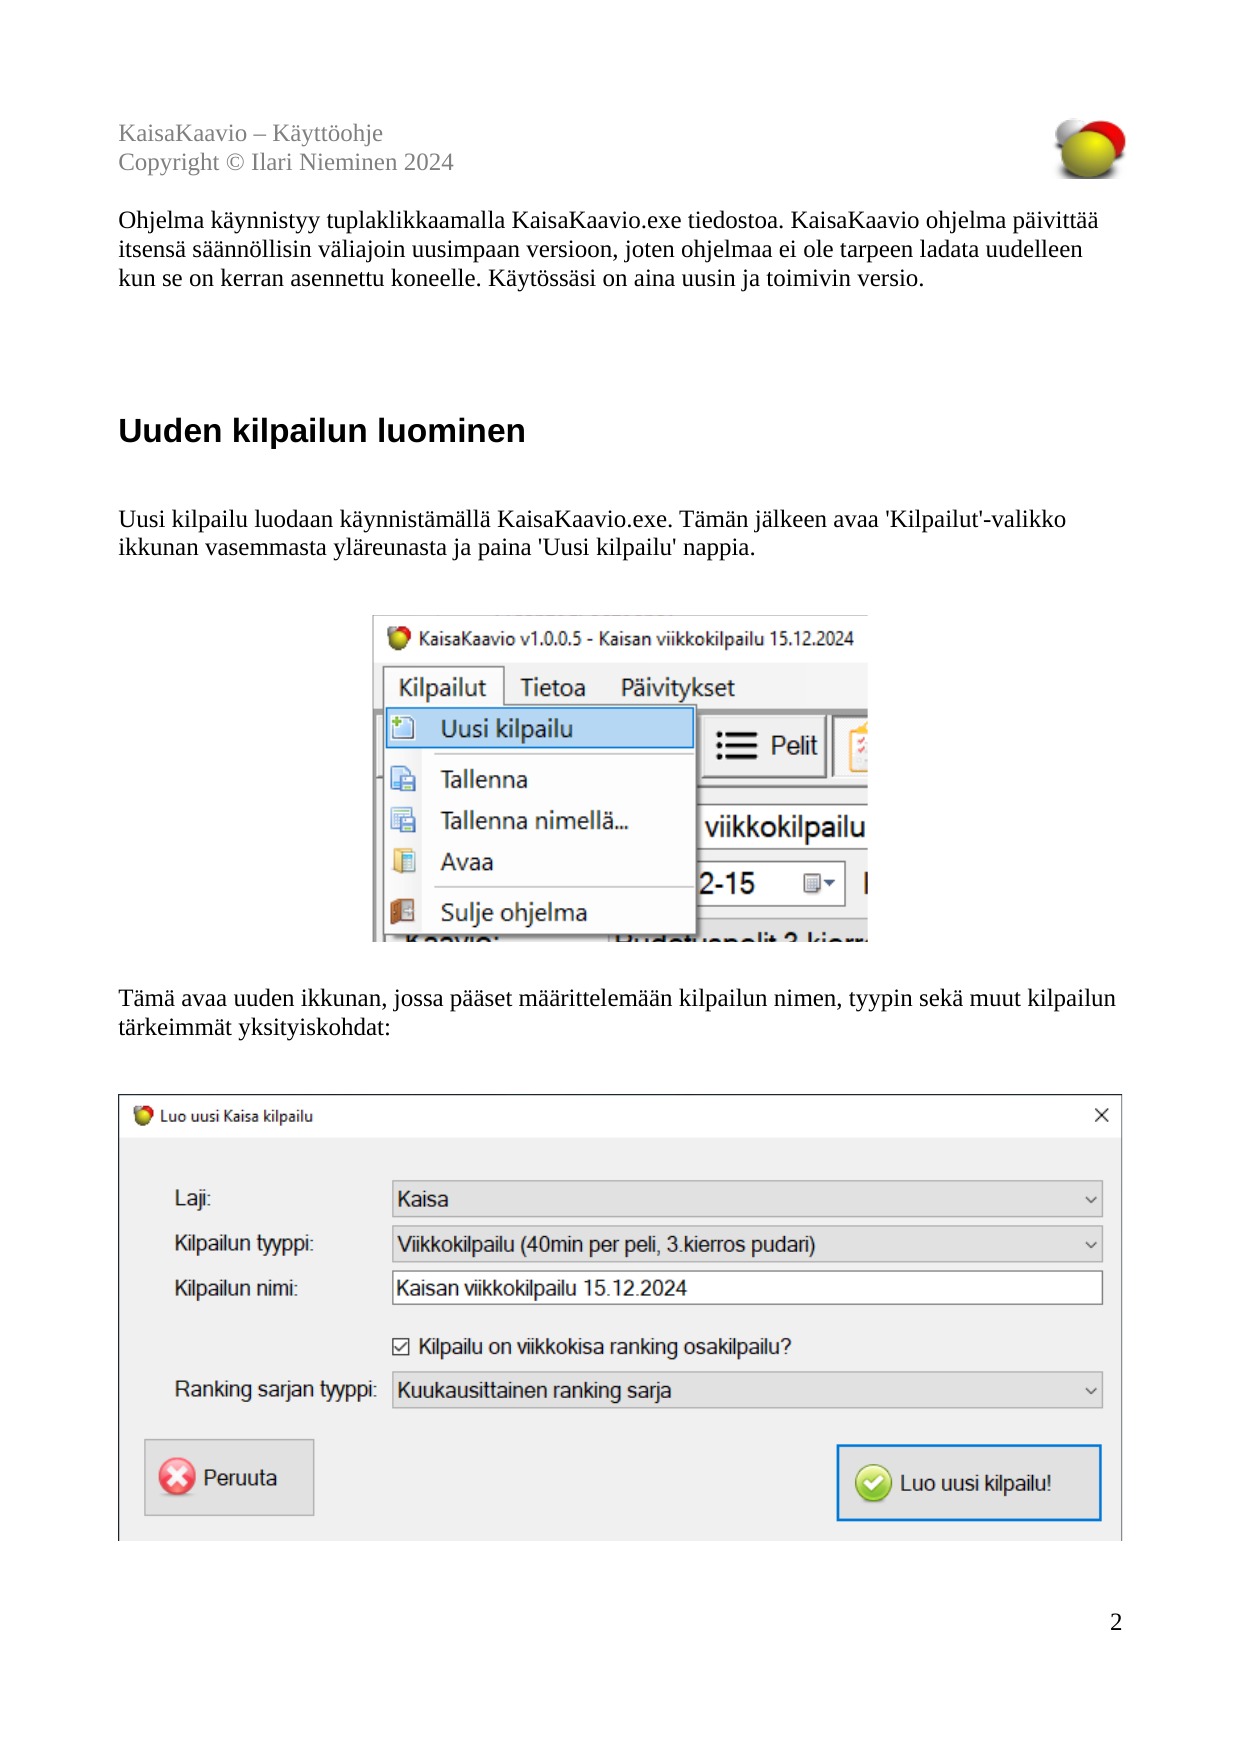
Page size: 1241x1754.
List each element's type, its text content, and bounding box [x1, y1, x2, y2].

picture [1051, 115, 1127, 179]
text Uusi kilpailu luodaan käynnistämällä KaisaKaavio.exe. Tämän jälkeen avaa 'Kilpailut'-valikko ikkunan vasemmasta yläreunasta ja paina 'Uusi kilpailu' nappia. [118, 504, 1122, 561]
text Ohjelma käynnistyy tuplaklikkaamalla KaisaKaavio.exe tiedostoa. KaisaKaavio ohjelma päivittää itsensä säännöllisin väliajoin uusimpaan versioon, joten ohjelmaa ei ole tarpeen ladata uudelleen kun se on kerran asennettu koneelle. Käytössäsi on aina uusin ja toimivin versio. [118, 205, 1122, 291]
subtitle Uuden kilpailun luominen [118, 411, 1122, 450]
text Tämä avaa uuden ikkunan, jossa pääset määrittelemään kilpailun nimen, tyypin sekä muut kilpailun tärkeimmät yksityiskohdat: [118, 983, 1122, 1040]
